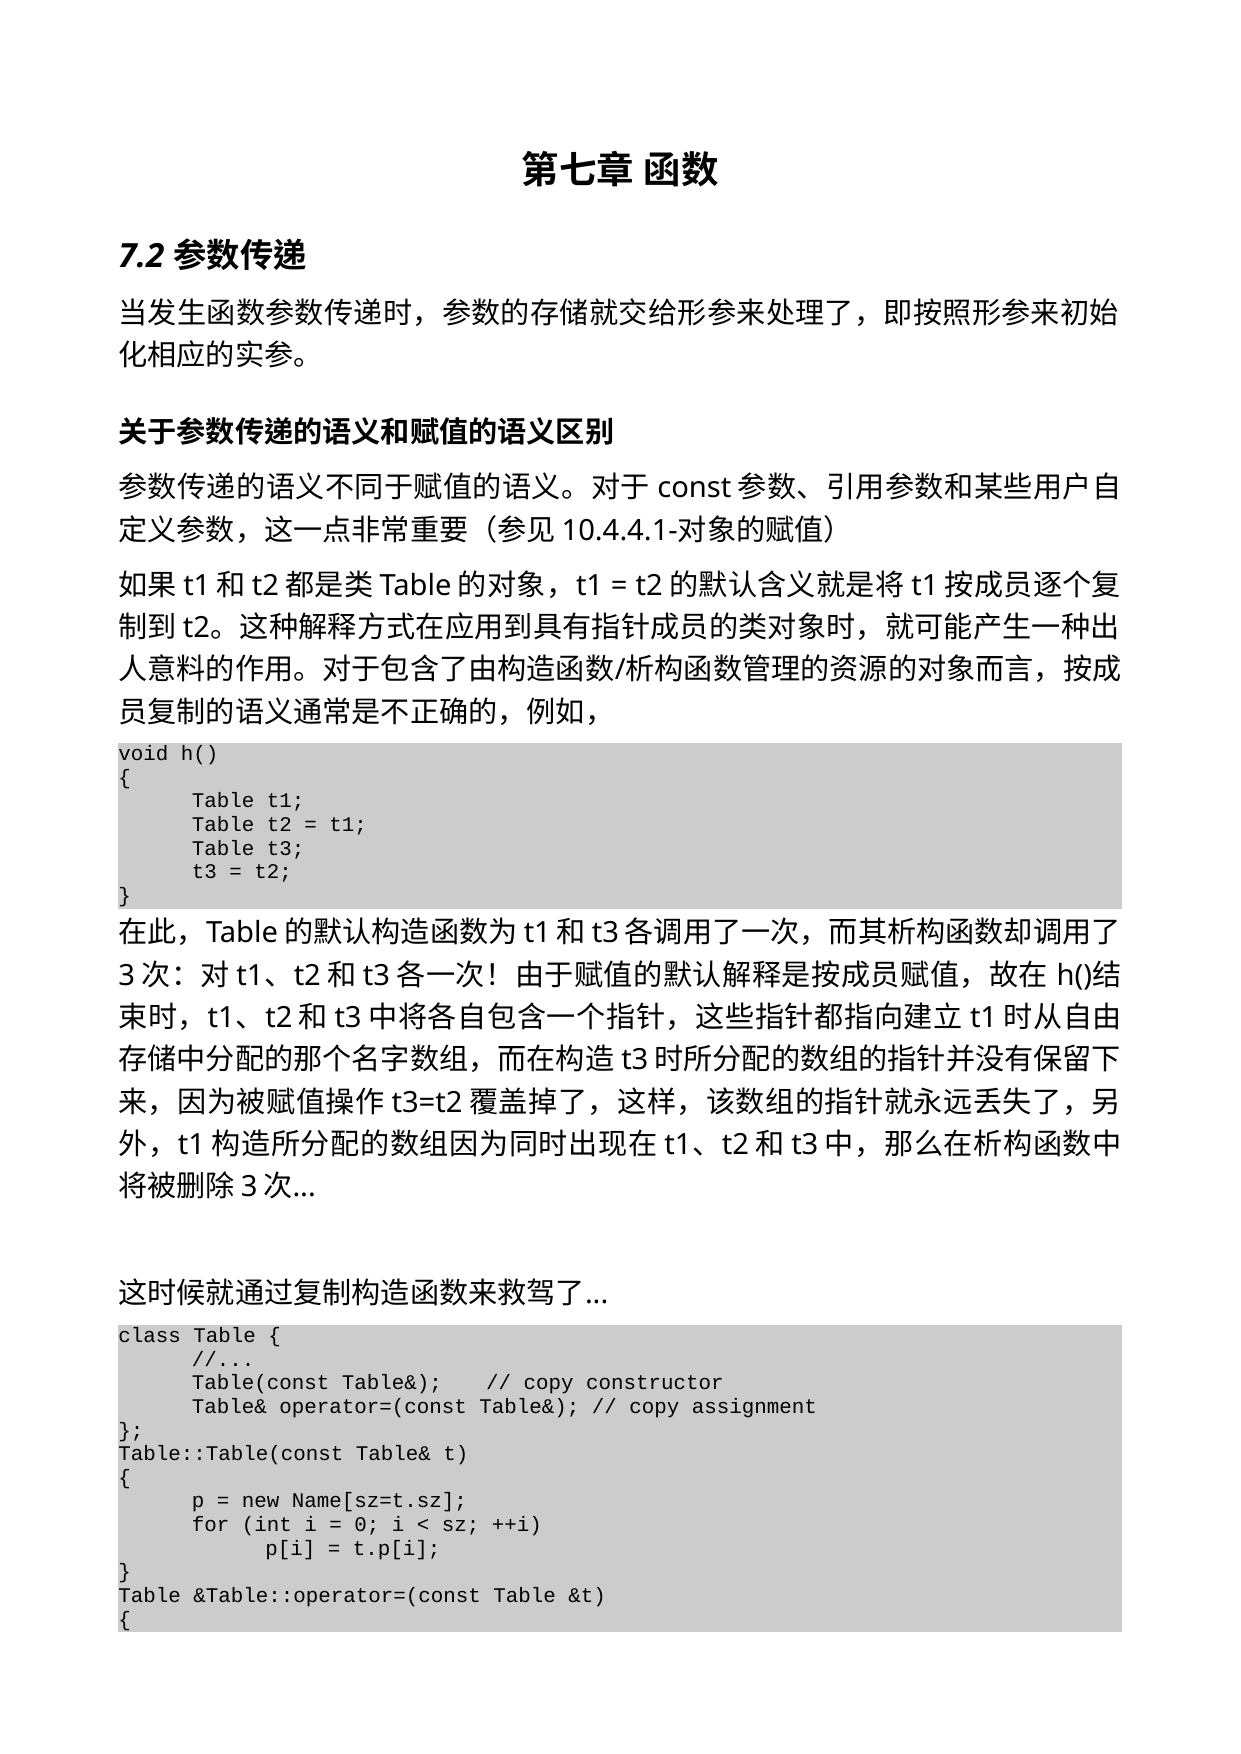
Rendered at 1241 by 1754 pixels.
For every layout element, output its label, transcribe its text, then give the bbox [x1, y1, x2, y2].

text p = new Name[sz=t.sz]; [118, 1491, 1122, 1514]
text Table& operator=(const Table&); // copy assignment [118, 1396, 1122, 1419]
text //... [118, 1349, 1122, 1372]
text } [118, 1561, 1122, 1585]
text 当发生函数参数传递时，参数的存储就交给形参来处理了，即按照形参来初始化相应的实参。 [118, 289, 1122, 374]
text }; [118, 1419, 1122, 1443]
text { [118, 767, 1122, 790]
text Table(const Table&); // copy constructor [118, 1372, 1122, 1396]
text for (int i = 0; i < sz; ++i) [118, 1514, 1122, 1538]
subtitle 第七章 函数 [118, 143, 1122, 194]
subtitle 7.2 参数传递 [118, 232, 1122, 277]
text 这时候就通过复制构造函数来救驾了... [118, 1270, 1122, 1312]
text 参数传递的语义不同于赋值的语义。对于const参数、引用参数和某些用户自定义参数，这一点非常重要（参见10.4.4.1-对象的赋值） [118, 464, 1122, 549]
text { [118, 1467, 1122, 1491]
text } [118, 885, 1122, 909]
subtitle 关于参数传递的语义和赋值的语义区别 [118, 412, 1122, 451]
text t3 = t2; [118, 861, 1122, 885]
text void h() [118, 743, 1122, 767]
text Table t2 = t1; [118, 814, 1122, 838]
text class Table { [118, 1325, 1122, 1349]
text Table t3; [118, 838, 1122, 861]
text Table t1; [118, 790, 1122, 814]
text 如果t1和t2都是类Table的对象，t1 = t2的默认含义就是将t1按成员逐个复制到t2。这种解释方式在应用到具有指针成员的类对象时，就可能产生一种出人意料的作用。对于包含了由构造函数/析构函数管理的资源的对象而言，按成员复制的语义通常是不正确的，例如， [118, 561, 1122, 731]
text Table &Table::operator=(const Table &t) [118, 1585, 1122, 1609]
text p[i] = t.p[i]; [118, 1538, 1122, 1561]
text 在此，Table的默认构造函数为t1和t3各调用了一次，而其析构函数却调用了3次：对t1、t2和t3各一次！由于赋值的默认解释是按成员赋值，故在h()结束时，t1、t2和t3中将各自包含一个指针，这些指针都指向建立t1时从自由存储中分配的那个名字数组，而在构造t3时所分配的数组的指针并没有保留下来，因为被赋值操作t3=t2覆盖掉了，这样，该数组的指针就永远丢失了，另外，t1构造所分配的数组因为同时出现在t1、t2和t3中，那么在析构函数中将被删除3次... [118, 909, 1122, 1205]
text { [118, 1609, 1122, 1632]
text Table::Table(const Table& t) [118, 1443, 1122, 1467]
